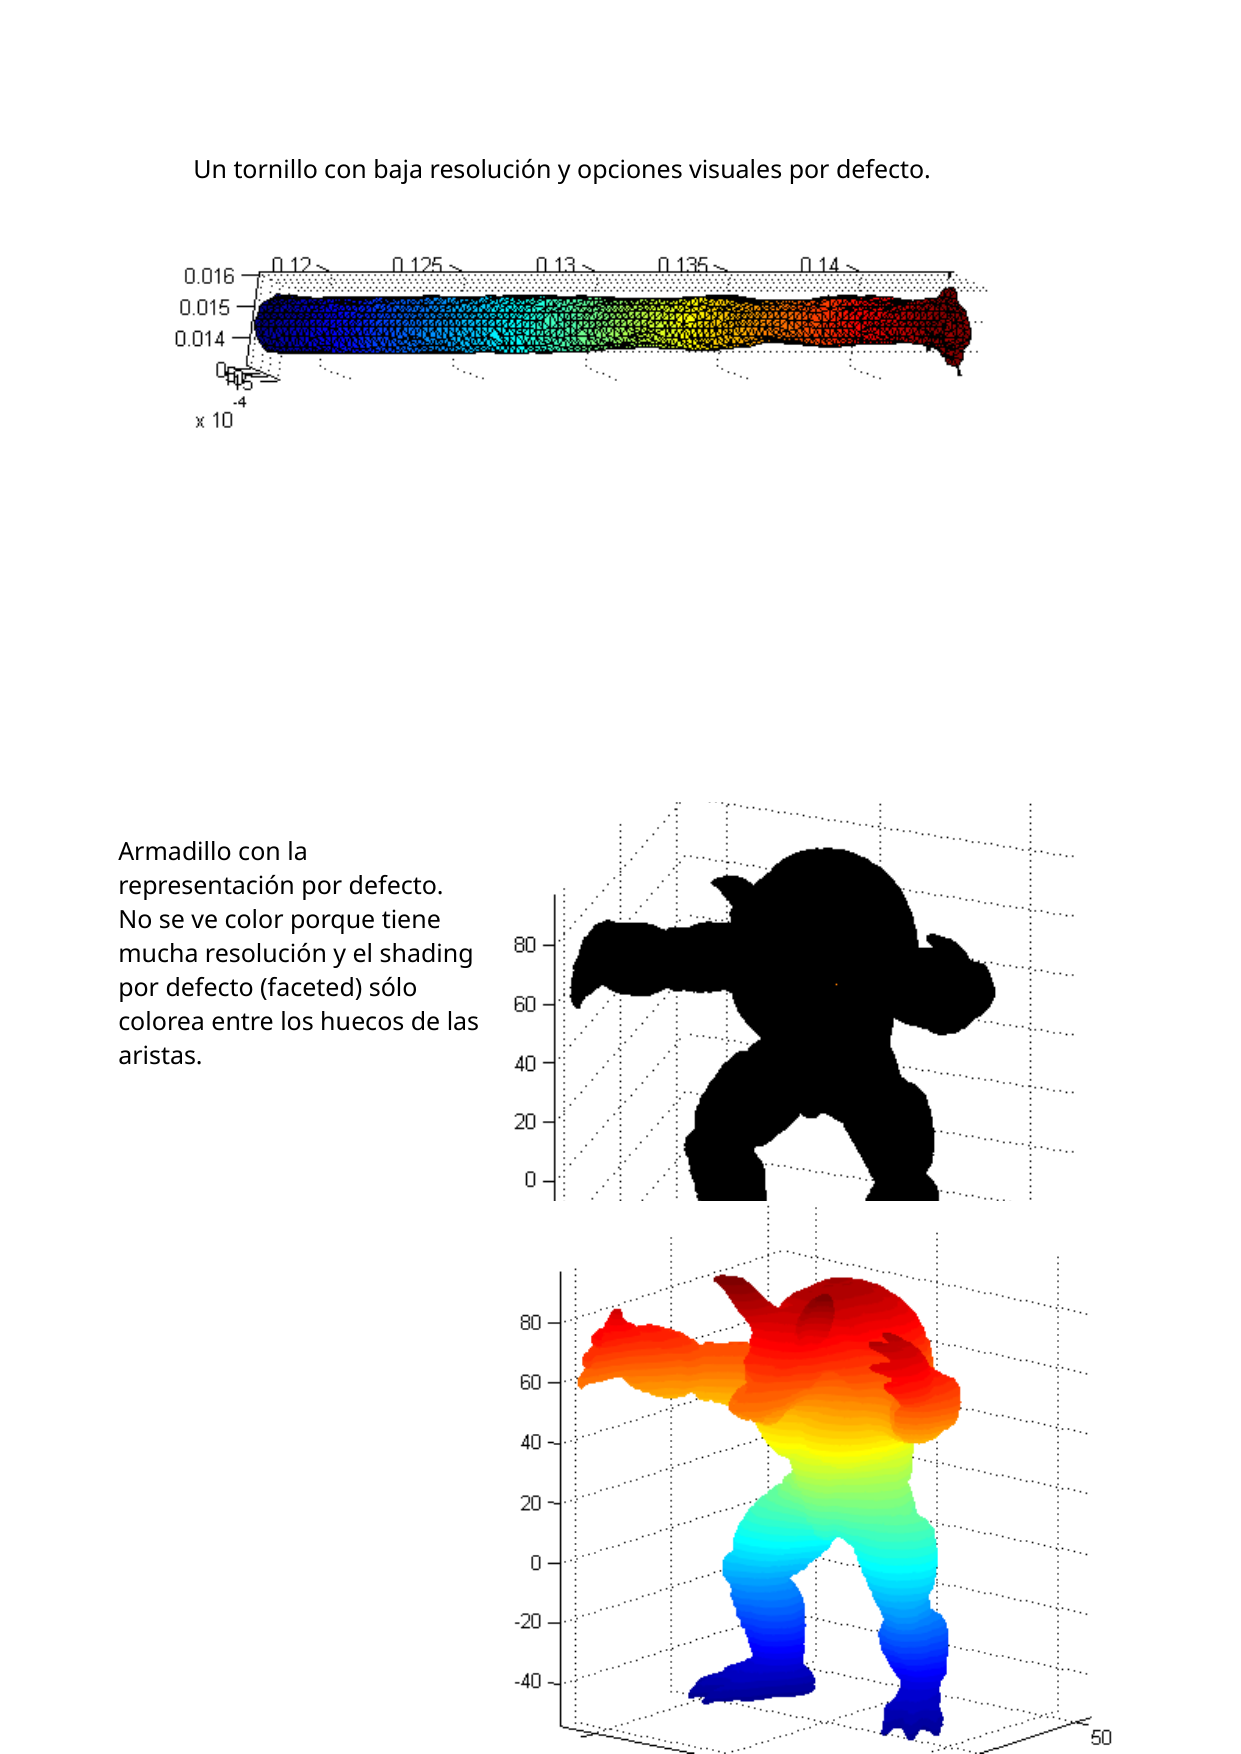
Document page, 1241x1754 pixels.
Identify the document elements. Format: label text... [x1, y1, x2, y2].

picture [162, 225, 1039, 459]
text Un tornillo con baja resolución y opciones visuales por defecto. [118, 152, 1122, 186]
text [1108, 833, 1122, 902]
text Armadillo con la representación por defecto. [118, 833, 487, 902]
picture [487, 802, 1124, 1754]
text No se ve color porque tiene mucha resolución y el shading por defecto (faceted) sólo colorea entre los huecos de las aristas. [118, 902, 487, 1072]
